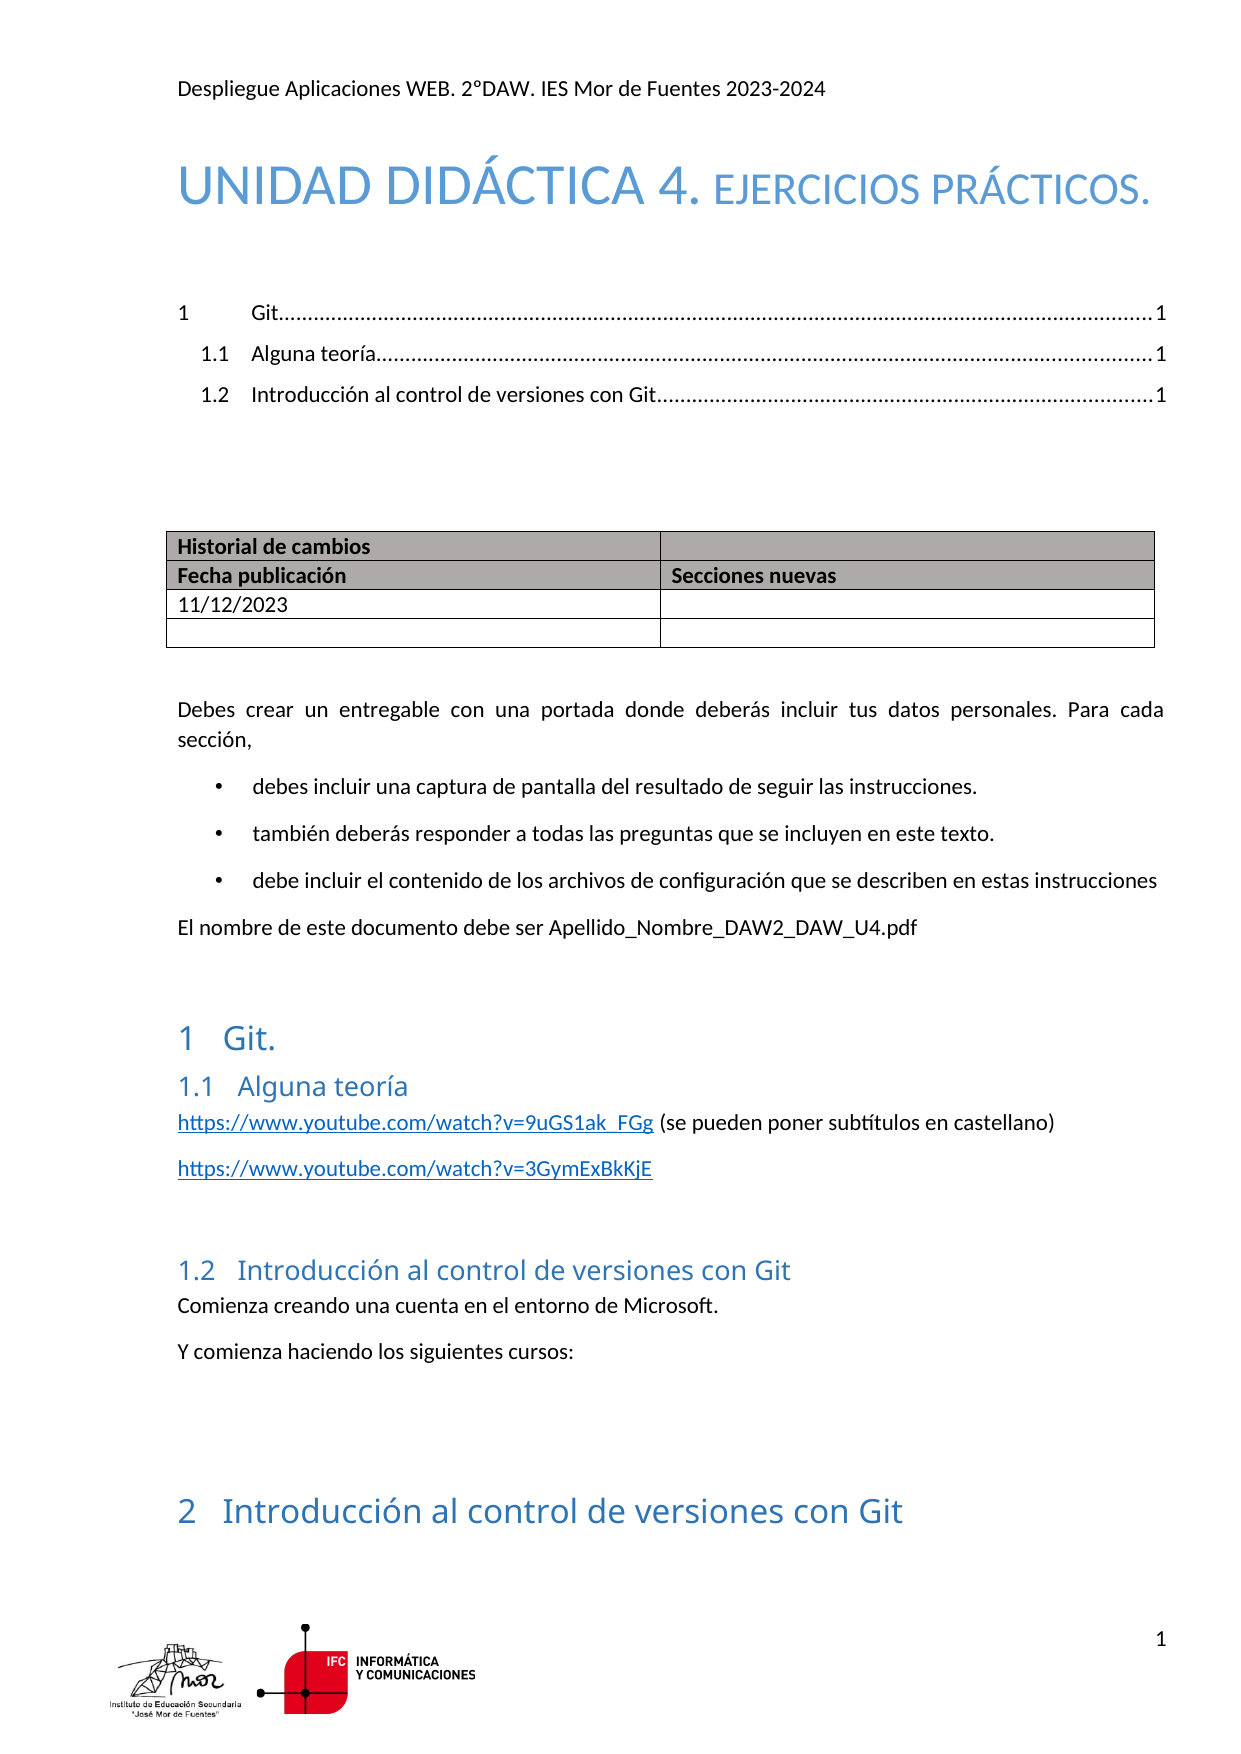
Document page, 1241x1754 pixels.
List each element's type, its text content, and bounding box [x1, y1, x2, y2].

table_header [661, 532, 1154, 560]
text 1 Git. 1 [177, 298, 1167, 326]
list debe incluir el contenido de los archivos de configuración que se describen en estas instrucciones [215, 866, 1167, 894]
subtitle Introducción al control de versiones con Git [177, 1251, 1167, 1288]
table_cell Fecha publicación [167, 561, 660, 589]
table_cell [661, 590, 1154, 618]
text 1.2 Introducción al control de versiones con Git 1 [200, 380, 1167, 408]
table_header Historial de cambios [167, 532, 660, 560]
picture [256, 1624, 475, 1714]
text 1.1 Alguna teoría 1 [200, 339, 1167, 367]
subtitle Introducción al control de versiones con Git [177, 1488, 1167, 1534]
text El nombre de este documento debe ser Apellido_Nombre_DAW2_DAW_U4.pdf [177, 913, 1167, 941]
text https://www.youtube.com/watch?v=9uGS1ak_FGg (se pueden poner subtítulos en castellano) [177, 1108, 1167, 1136]
list también deberás responder a todas las preguntas que se incluyen en este texto. [215, 819, 1167, 847]
table_cell [661, 619, 1154, 647]
subtitle Alguna teoría [177, 1068, 1167, 1105]
text Y comienza haciendo los siguientes cursos: [177, 1337, 1167, 1366]
picture [100, 1631, 249, 1736]
subtitle Git. [177, 1015, 1167, 1060]
table_cell 11/12/2023 [167, 590, 660, 618]
text UNIDAD DIDÁCTICA 4. EJERCICIOS PRÁCTICOS. [177, 148, 1167, 219]
list debes incluir una captura de pantalla del resultado de seguir las instrucciones. [215, 772, 1167, 800]
table_cell [167, 619, 660, 647]
text Comienza creando una cuenta en el entorno de Microsoft. [177, 1291, 1167, 1319]
text https://www.youtube.com/watch?v=3GymExBkKjE [177, 1154, 1167, 1182]
table_cell Secciones nuevas [661, 561, 1154, 589]
text Debes crear un entregable con una portada donde deberás incluir tus datos personales. Para cada sección, [177, 695, 1167, 753]
